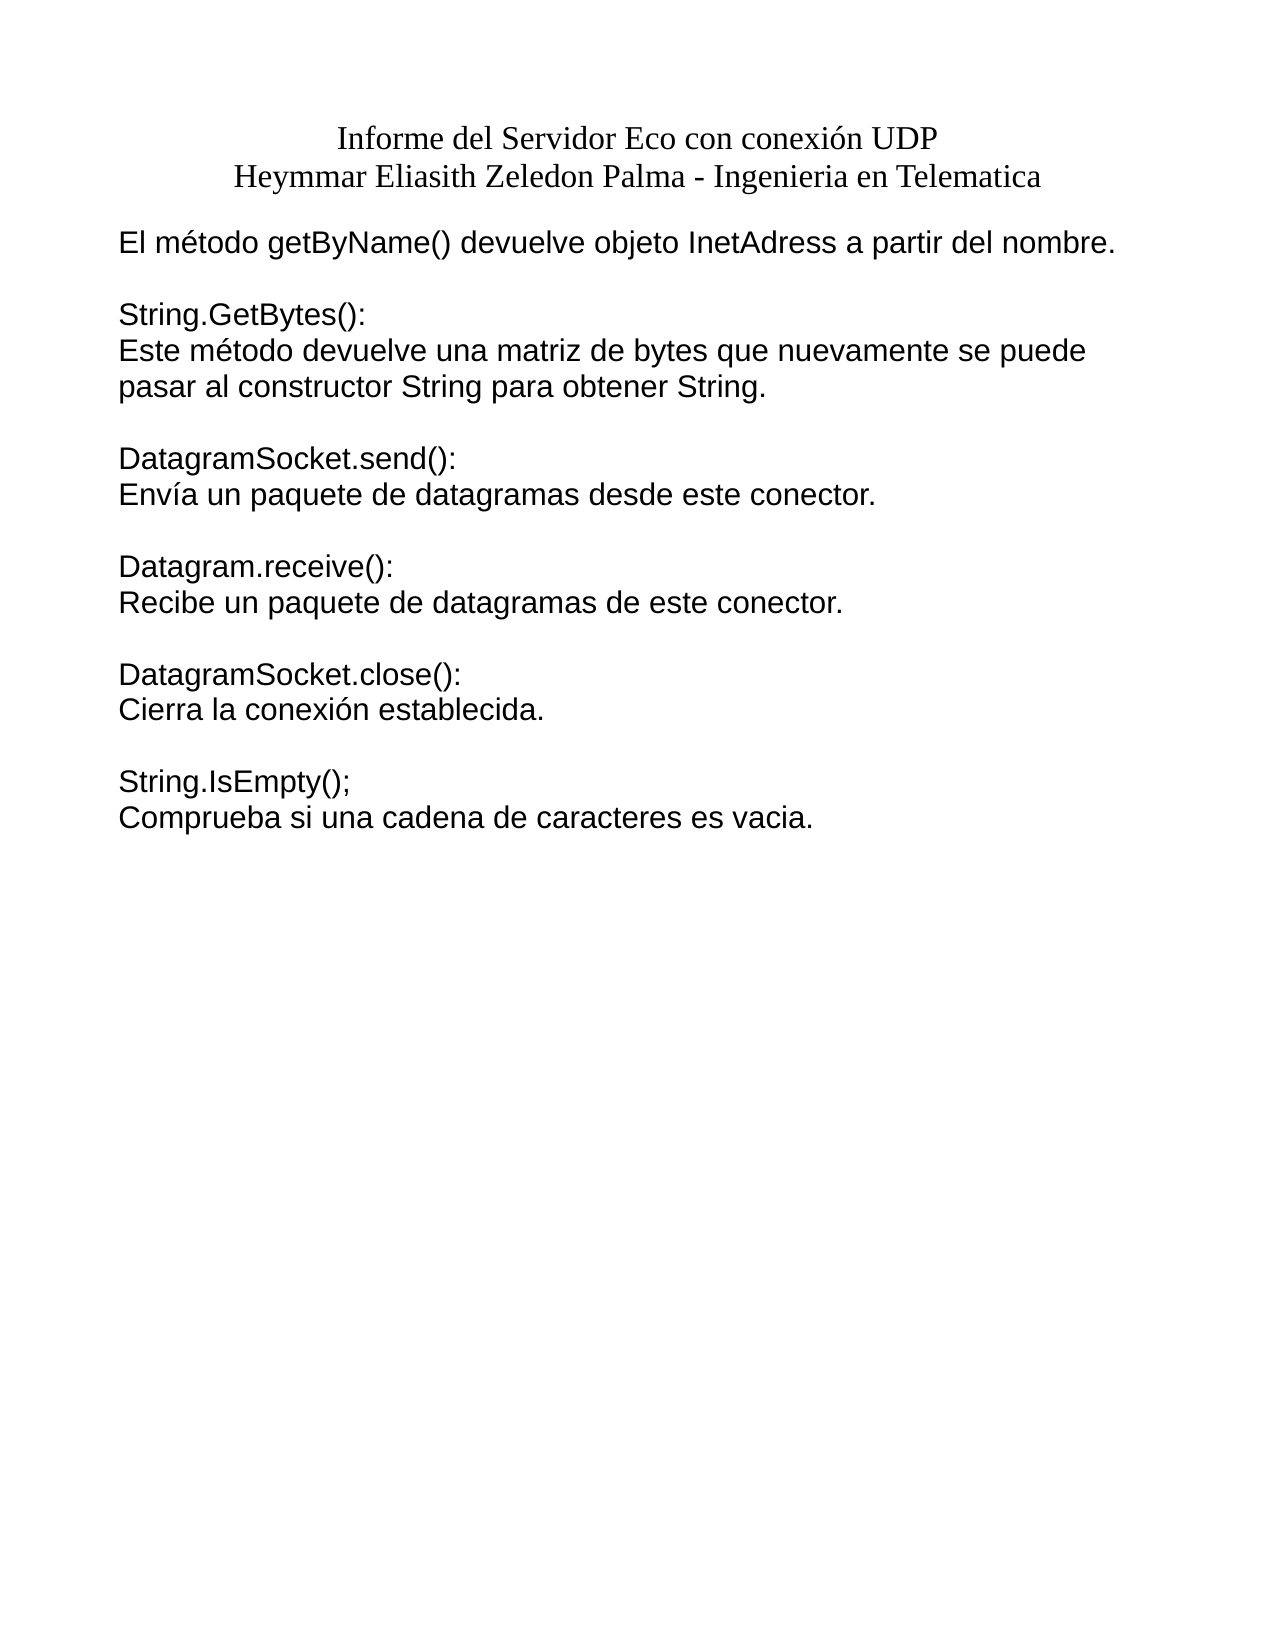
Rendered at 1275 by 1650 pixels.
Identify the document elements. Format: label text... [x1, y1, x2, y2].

text Este método devuelve una matriz de bytes que nuevamente se puede pasar al constructor String para obtener String. [118, 332, 1157, 404]
text String.GetBytes(): [118, 296, 1157, 332]
text DatagramSocket.send(): [118, 440, 1157, 476]
text Envía un paquete de datagramas desde este conector. [118, 476, 1157, 512]
text Recibe un paquete de datagramas de este conector. [118, 584, 1157, 619]
text El método getByName() devuelve objeto InetAdress a partir del nombre. [118, 224, 1157, 260]
text Comprueba si una cadena de caracteres es vacia. [118, 799, 1157, 835]
text String.IsEmpty(); [118, 763, 1157, 799]
text Datagram.receive(): [118, 548, 1157, 584]
text DatagramSocket.close(): [118, 656, 1157, 691]
text Cierra la conexión establecida. [118, 691, 1157, 727]
